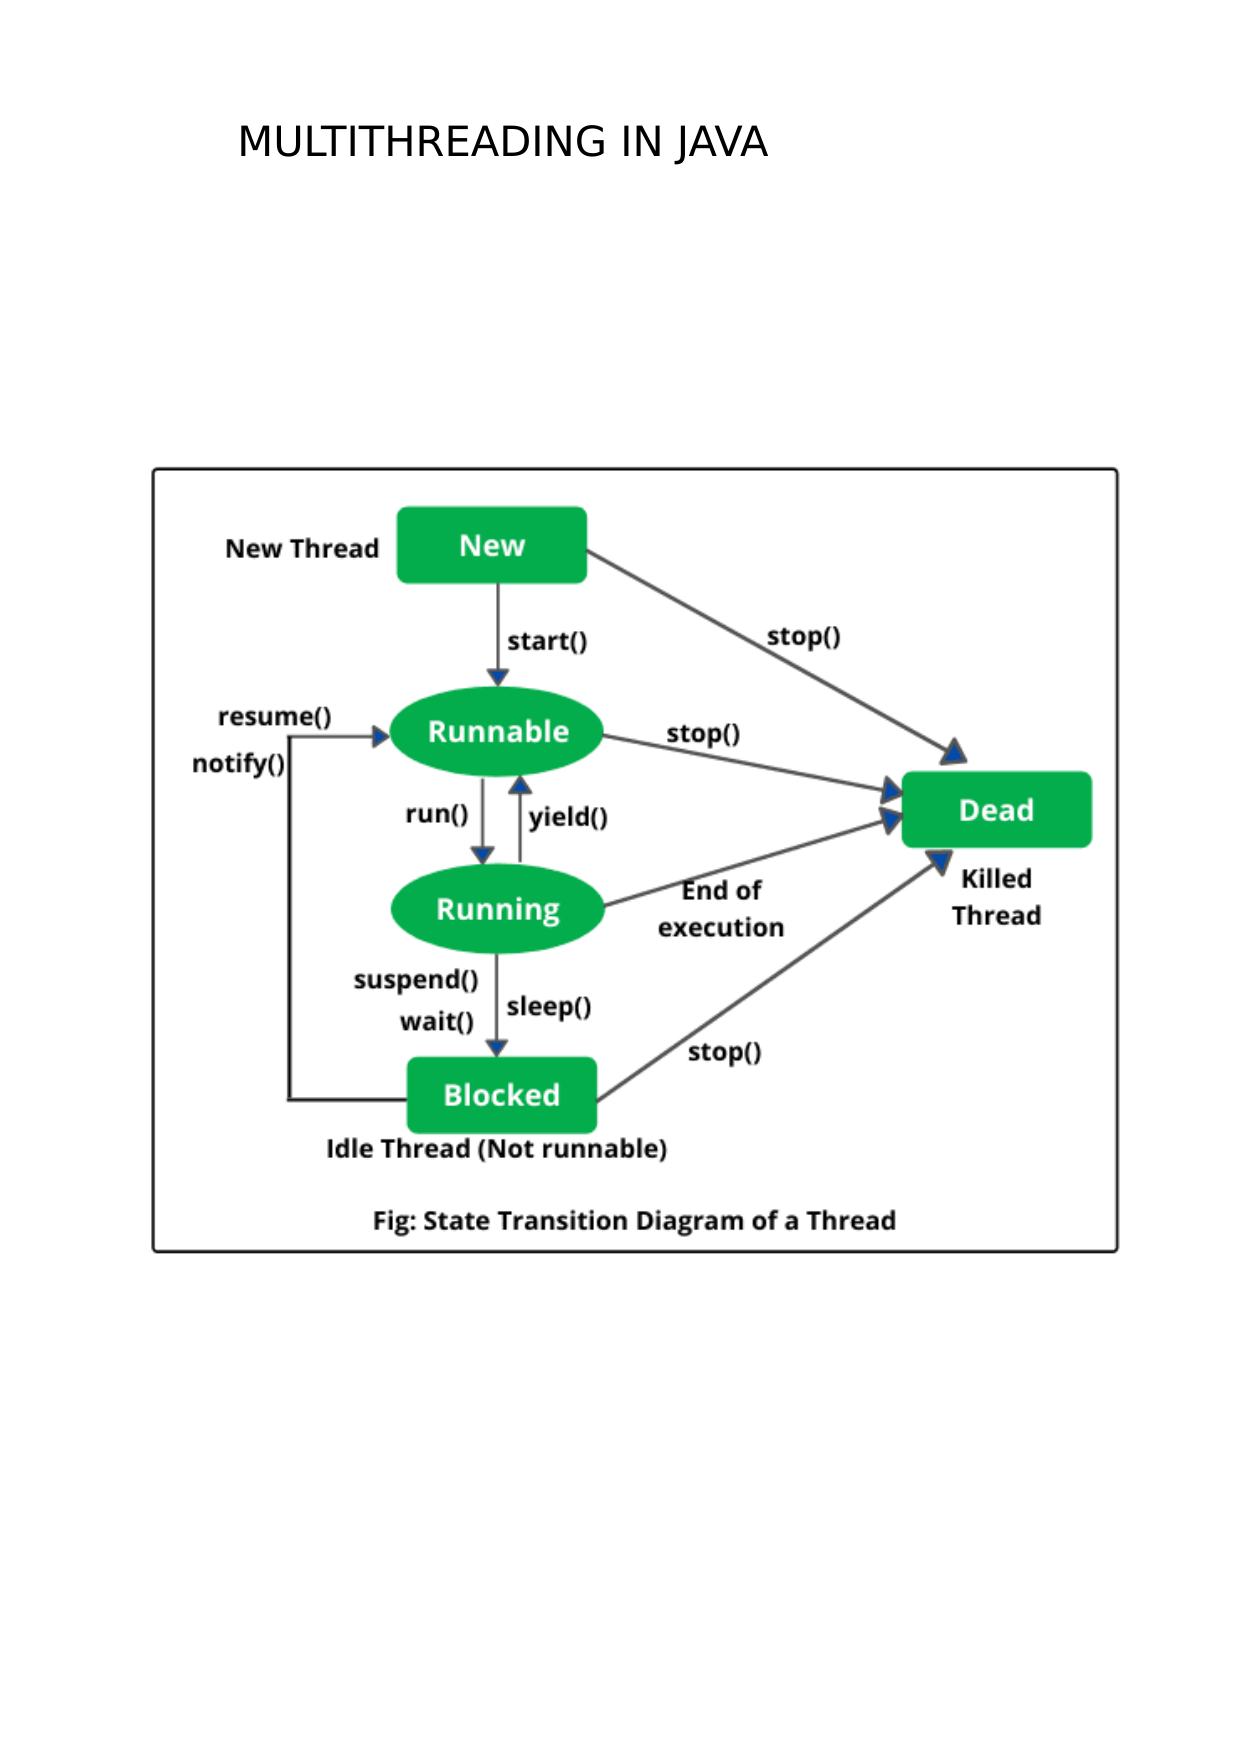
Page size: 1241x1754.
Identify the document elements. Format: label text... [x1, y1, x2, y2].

picture [130, 439, 1135, 1277]
text MULTITHREADING IN JAVA [118, 118, 1122, 167]
